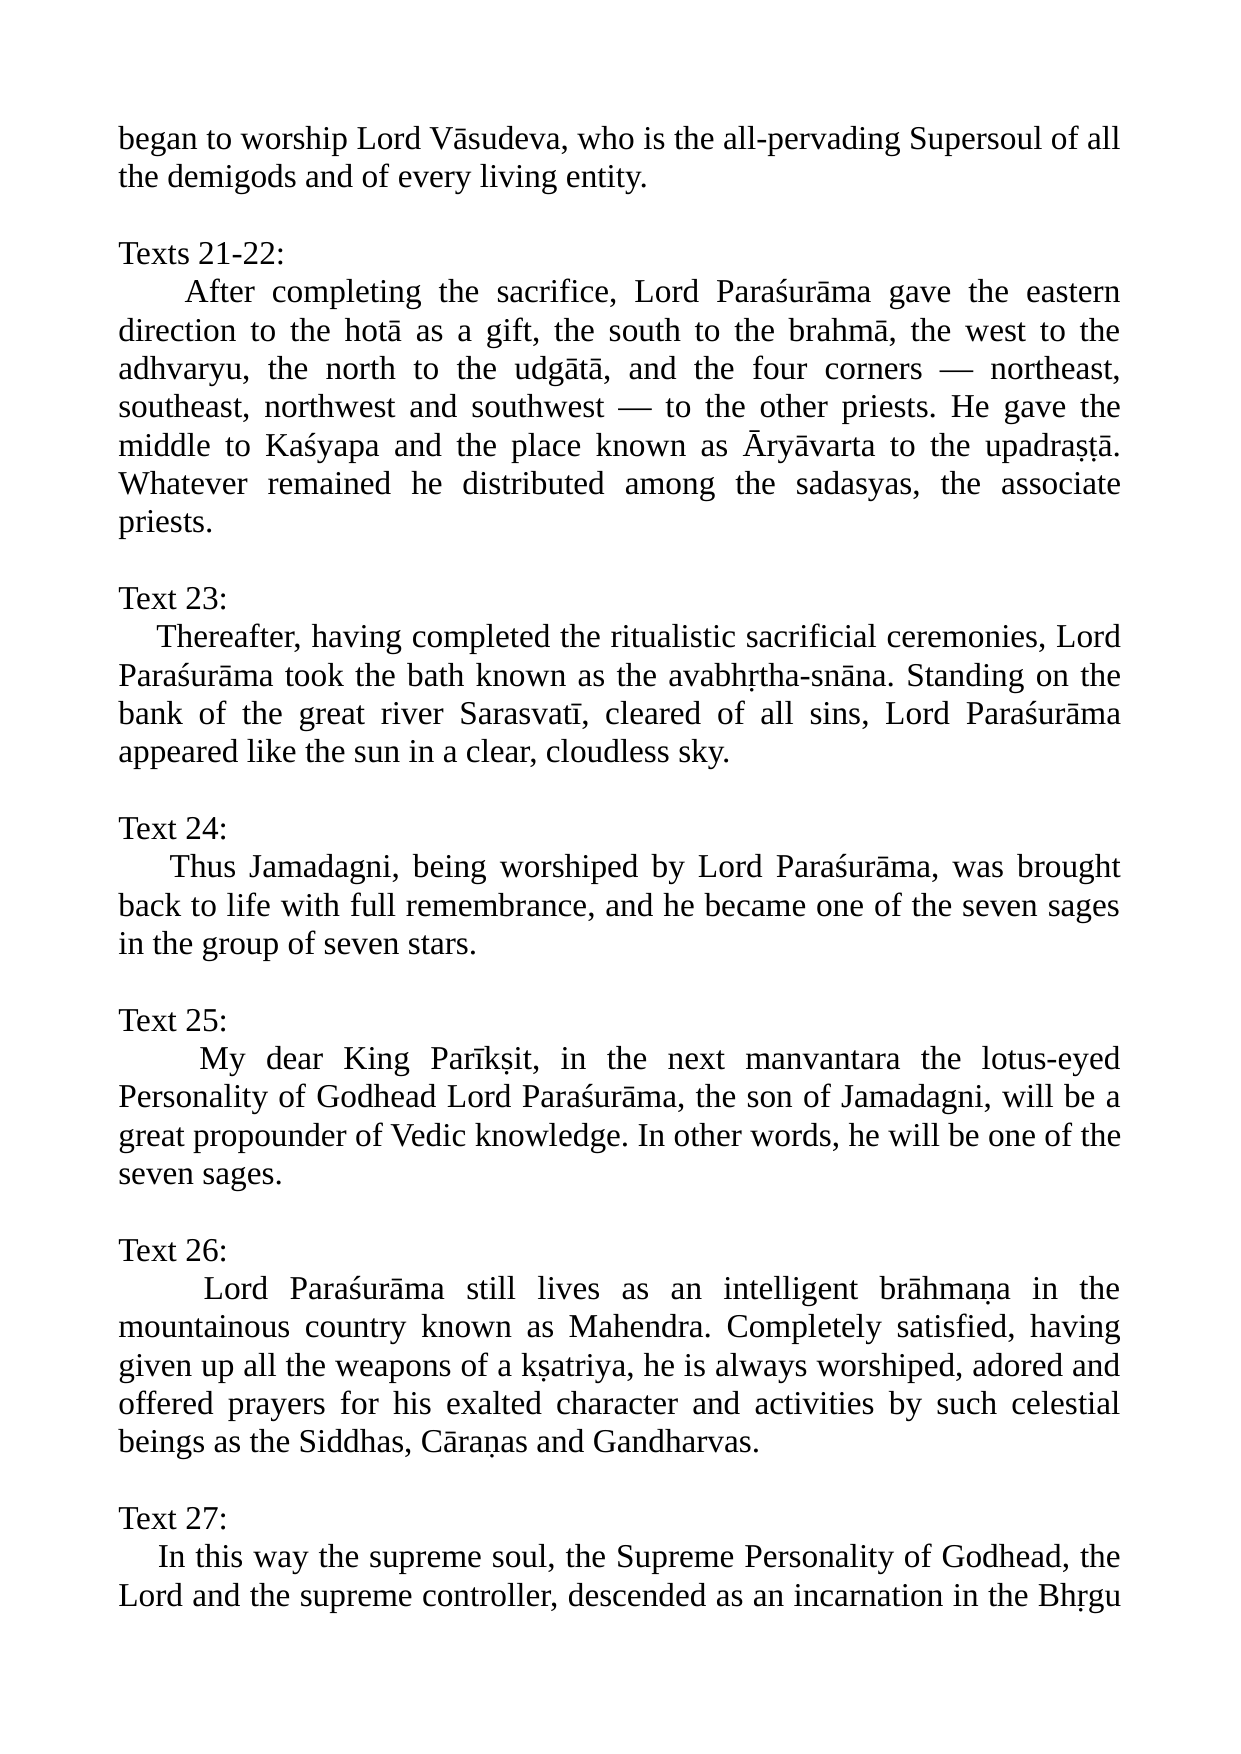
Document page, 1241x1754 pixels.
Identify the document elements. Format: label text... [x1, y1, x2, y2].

text Text 23: [118, 578, 1122, 616]
text Thus Jamadagni, being worshiped by Lord Paraśurāma, was brought back to life with full remembrance, and he became one of the seven sages in the group of seven stars. [118, 846, 1122, 961]
text Texts 21-22: [118, 233, 1122, 271]
text In this way the supreme soul, the Supreme Personality of Godhead, the Lord and the supreme controller, descended as an incarnation in the Bhṛgu [118, 1536, 1122, 1613]
text Lord Paraśurāma still lives as an intelligent brāhmaṇa in the mountainous country known as Mahendra. Completely satisfied, having given up all the weapons of a kṣatriya, he is always worshiped, adored and offered prayers for his exalted character and activities by such celestial beings as the Siddhas, Cāraṇas and Gandharvas. [118, 1268, 1122, 1460]
text Thereafter, having completed the ritualistic sacrificial ceremonies, Lord Paraśurāma took the bath known as the avabhṛtha-snāna. Standing on the bank of the great river Sarasvatī, cleared of all sins, Lord Paraśurāma appeared like the sun in a clear, cloudless sky. [118, 616, 1122, 770]
text Text 27: [118, 1498, 1122, 1536]
text After completing the sacrifice, Lord Paraśurāma gave the eastern direction to the hotā as a gift, the south to the brahmā, the west to the adhvaryu, the north to the udgātā, and the four corners — northeast, southeast, northwest and southwest — to the other priests. He gave the middle to Kaśyapa and the place known as Āryāvarta to the upadraṣṭā. Whatever remained he distributed among the sadasyas, the associate priests. [118, 271, 1122, 540]
text Text 26: [118, 1230, 1122, 1268]
text Text 25: [118, 1000, 1122, 1038]
text My dear King Parīkṣit, in the next manvantara the lotus-eyed Personality of Godhead Lord Paraśurāma, the son of Jamadagni, will be a great propounder of Vedic knowledge. In other words, he will be one of the seven sages. [118, 1038, 1122, 1191]
text began to worship Lord Vāsudeva, who is the all-pervading Supersoul of all the demigods and of every living entity. [118, 118, 1122, 195]
text Text 24: [118, 808, 1122, 846]
